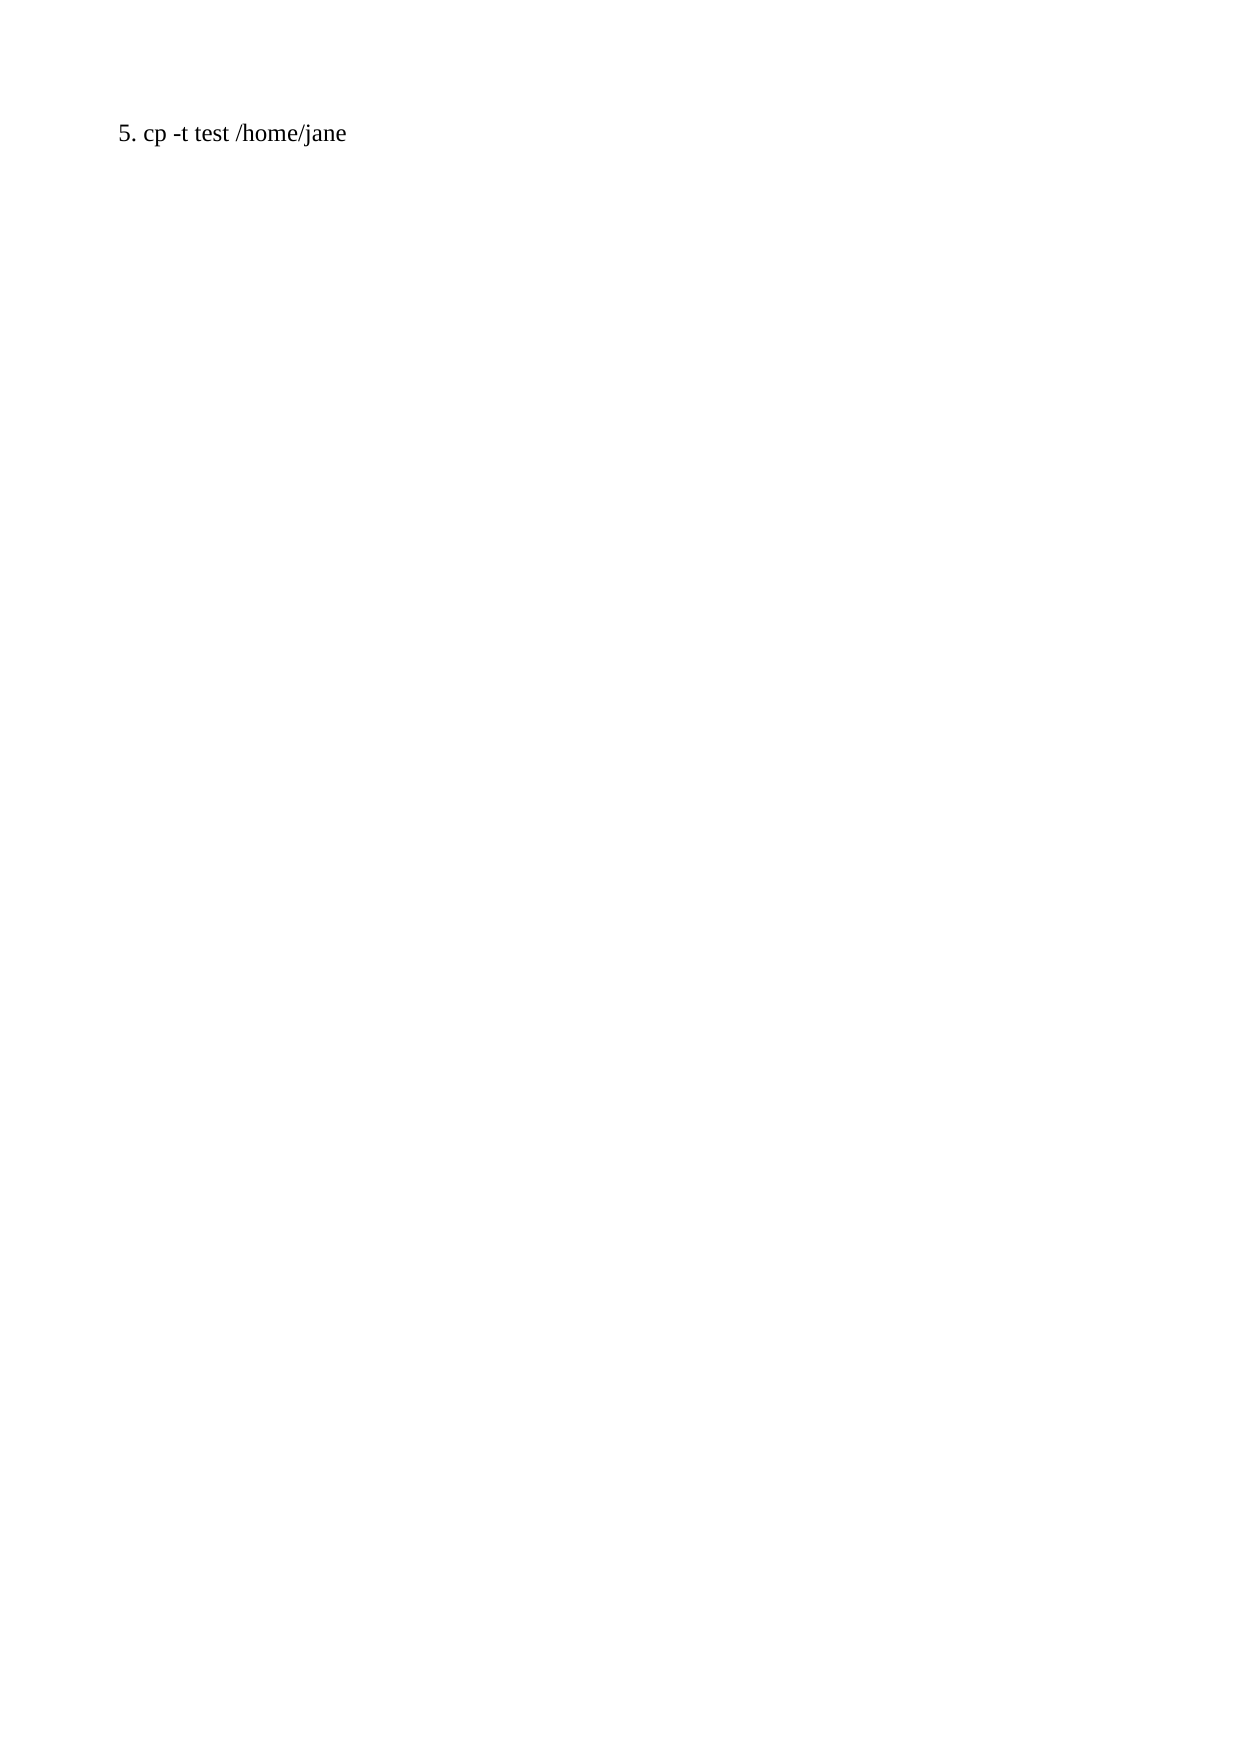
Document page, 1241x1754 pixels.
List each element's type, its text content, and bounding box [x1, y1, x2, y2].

text 5. cp -t test /home/jane [118, 118, 1122, 147]
